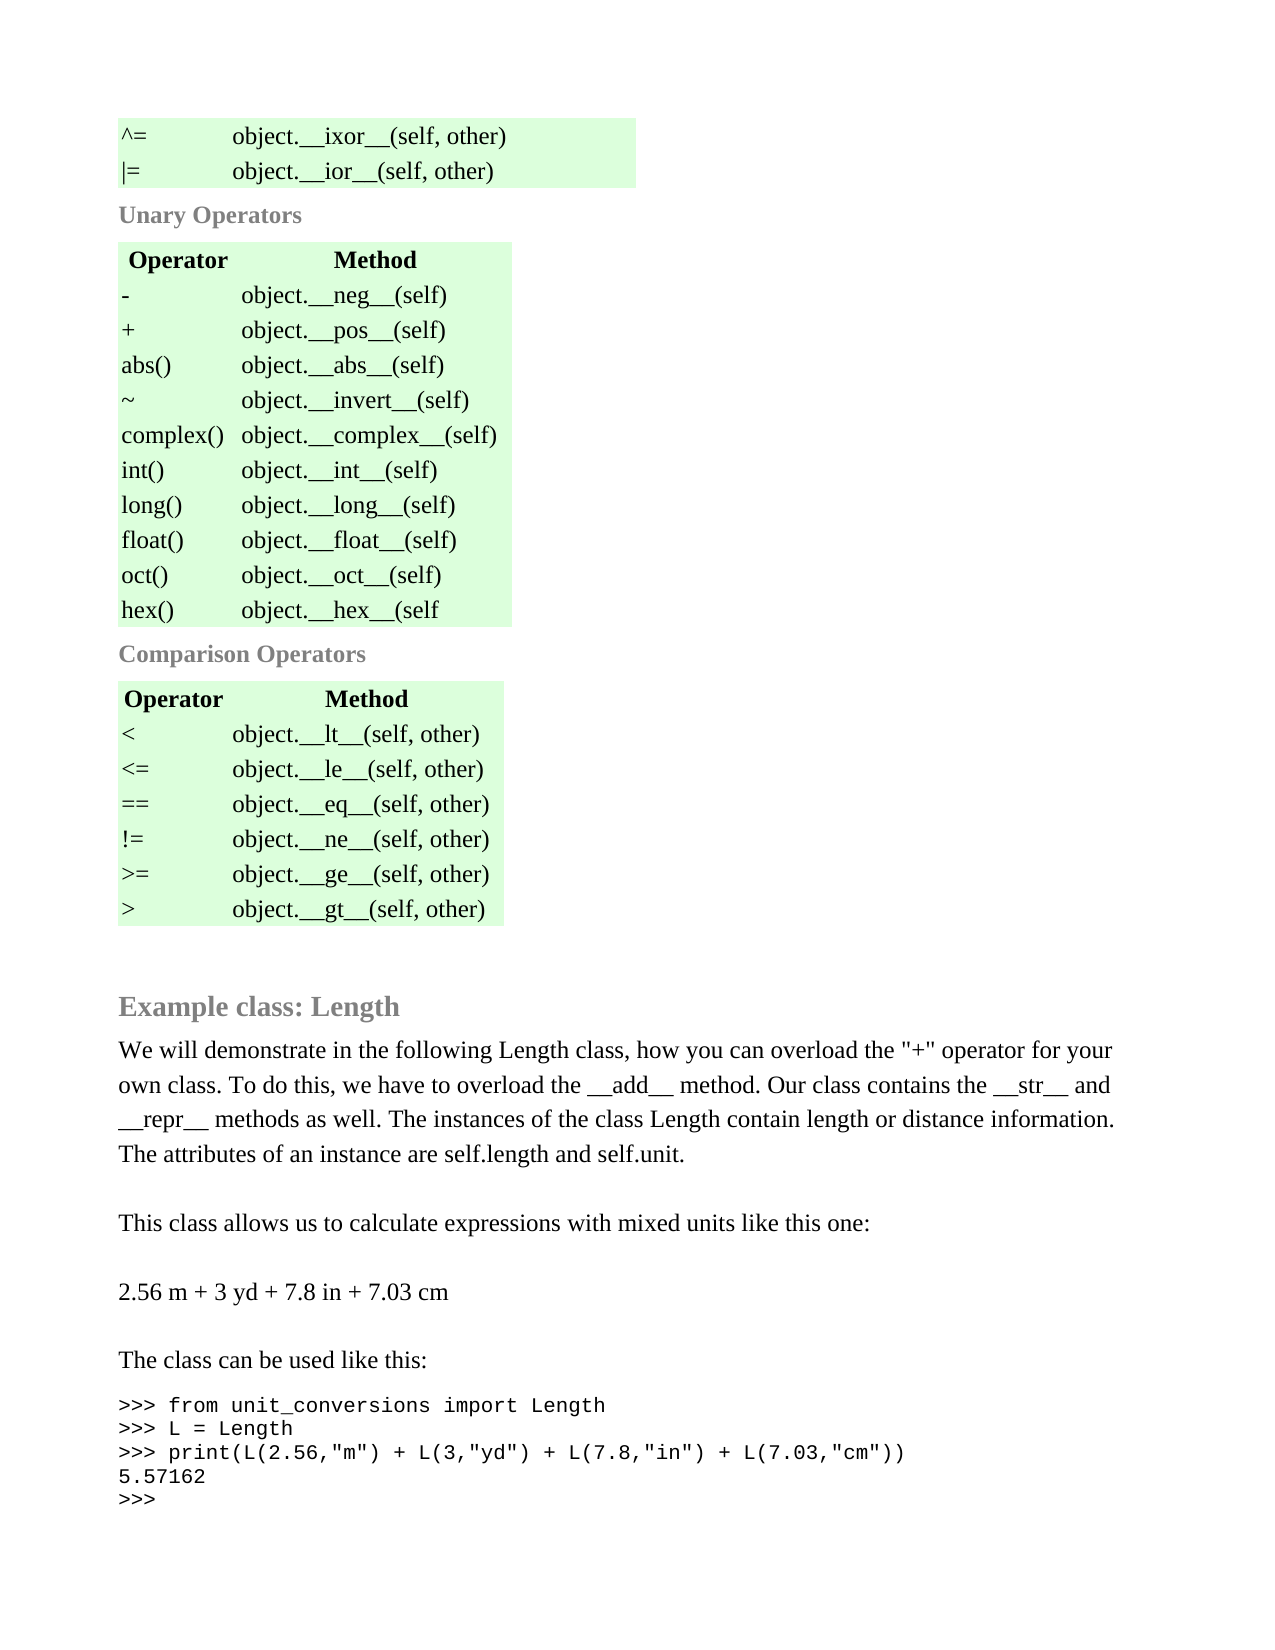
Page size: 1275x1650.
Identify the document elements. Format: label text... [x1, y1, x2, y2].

table_cell object.__neg__(self) [238, 277, 512, 312]
table_cell object.__float__(self) [238, 522, 512, 557]
subtitle Comparison Operators [118, 639, 1157, 668]
table_cell object.__pos__(self) [238, 312, 512, 347]
table_cell != [118, 821, 229, 856]
table_cell complex() [118, 417, 238, 452]
table_cell abs() [118, 347, 238, 382]
table_cell < [118, 716, 229, 751]
table_cell int() [118, 452, 238, 487]
table_cell object.__int__(self) [238, 452, 512, 487]
table_cell object.__hex__(self [238, 592, 512, 627]
table_cell - [118, 277, 238, 312]
text >>> [118, 1489, 1157, 1513]
table_cell object.__abs__(self) [238, 347, 512, 382]
table_cell hex() [118, 592, 238, 627]
table_cell oct() [118, 557, 238, 592]
table_cell >= [118, 856, 229, 891]
table_cell object.__complex__(self) [238, 417, 512, 452]
table_cell object.__ior__(self, other) [229, 153, 636, 188]
table_cell <= [118, 751, 229, 786]
table_header Method [229, 681, 504, 716]
text 5.57162 [118, 1466, 1157, 1489]
table_cell object.__eq__(self, other) [229, 786, 504, 821]
table_cell object.__long__(self) [238, 487, 512, 522]
table_cell |= [118, 153, 229, 188]
text >>> print(L(2.56,"m") + L(3,"yd") + L(7.8,"in") + L(7.03,"cm")) [118, 1442, 1157, 1466]
table_cell > [118, 891, 229, 926]
text >>> L = Length [118, 1418, 1157, 1442]
table_cell ^= [118, 118, 229, 153]
subtitle Unary Operators [118, 201, 1157, 229]
text We will demonstrate in the following Length class, how you can overload the "+" operator for your own class. To do this, we have to overload the __add__ method. Our class contains the __str__ and __repr__ methods as well. The instances of the class Length contain length or distance information. The attributes of an instance are self.length and self.unit. This class allows us to calculate expressions with mixed units like this one: 2.56 m + 3 yd + 7.8 in + 7.03 cm The class can be used like this: [118, 1035, 1157, 1374]
table_cell object.__gt__(self, other) [229, 891, 504, 926]
table_cell == [118, 786, 229, 821]
table_cell float() [118, 522, 238, 557]
table_cell + [118, 312, 238, 347]
text >>> from unit_conversions import Length [118, 1395, 1157, 1418]
table_cell long() [118, 487, 238, 522]
table_cell object.__ixor__(self, other) [229, 118, 636, 153]
subtitle Example class: Length [118, 989, 1157, 1023]
table_cell object.__invert__(self) [238, 382, 512, 417]
table_header Operator [118, 681, 229, 716]
table_header Operator [118, 242, 238, 277]
table_cell ~ [118, 382, 238, 417]
table_cell object.__oct__(self) [238, 557, 512, 592]
table_cell object.__ne__(self, other) [229, 821, 504, 856]
table_header Method [238, 242, 512, 277]
table_cell object.__lt__(self, other) [229, 716, 504, 751]
table_cell object.__le__(self, other) [229, 751, 504, 786]
table_cell object.__ge__(self, other) [229, 856, 504, 891]
